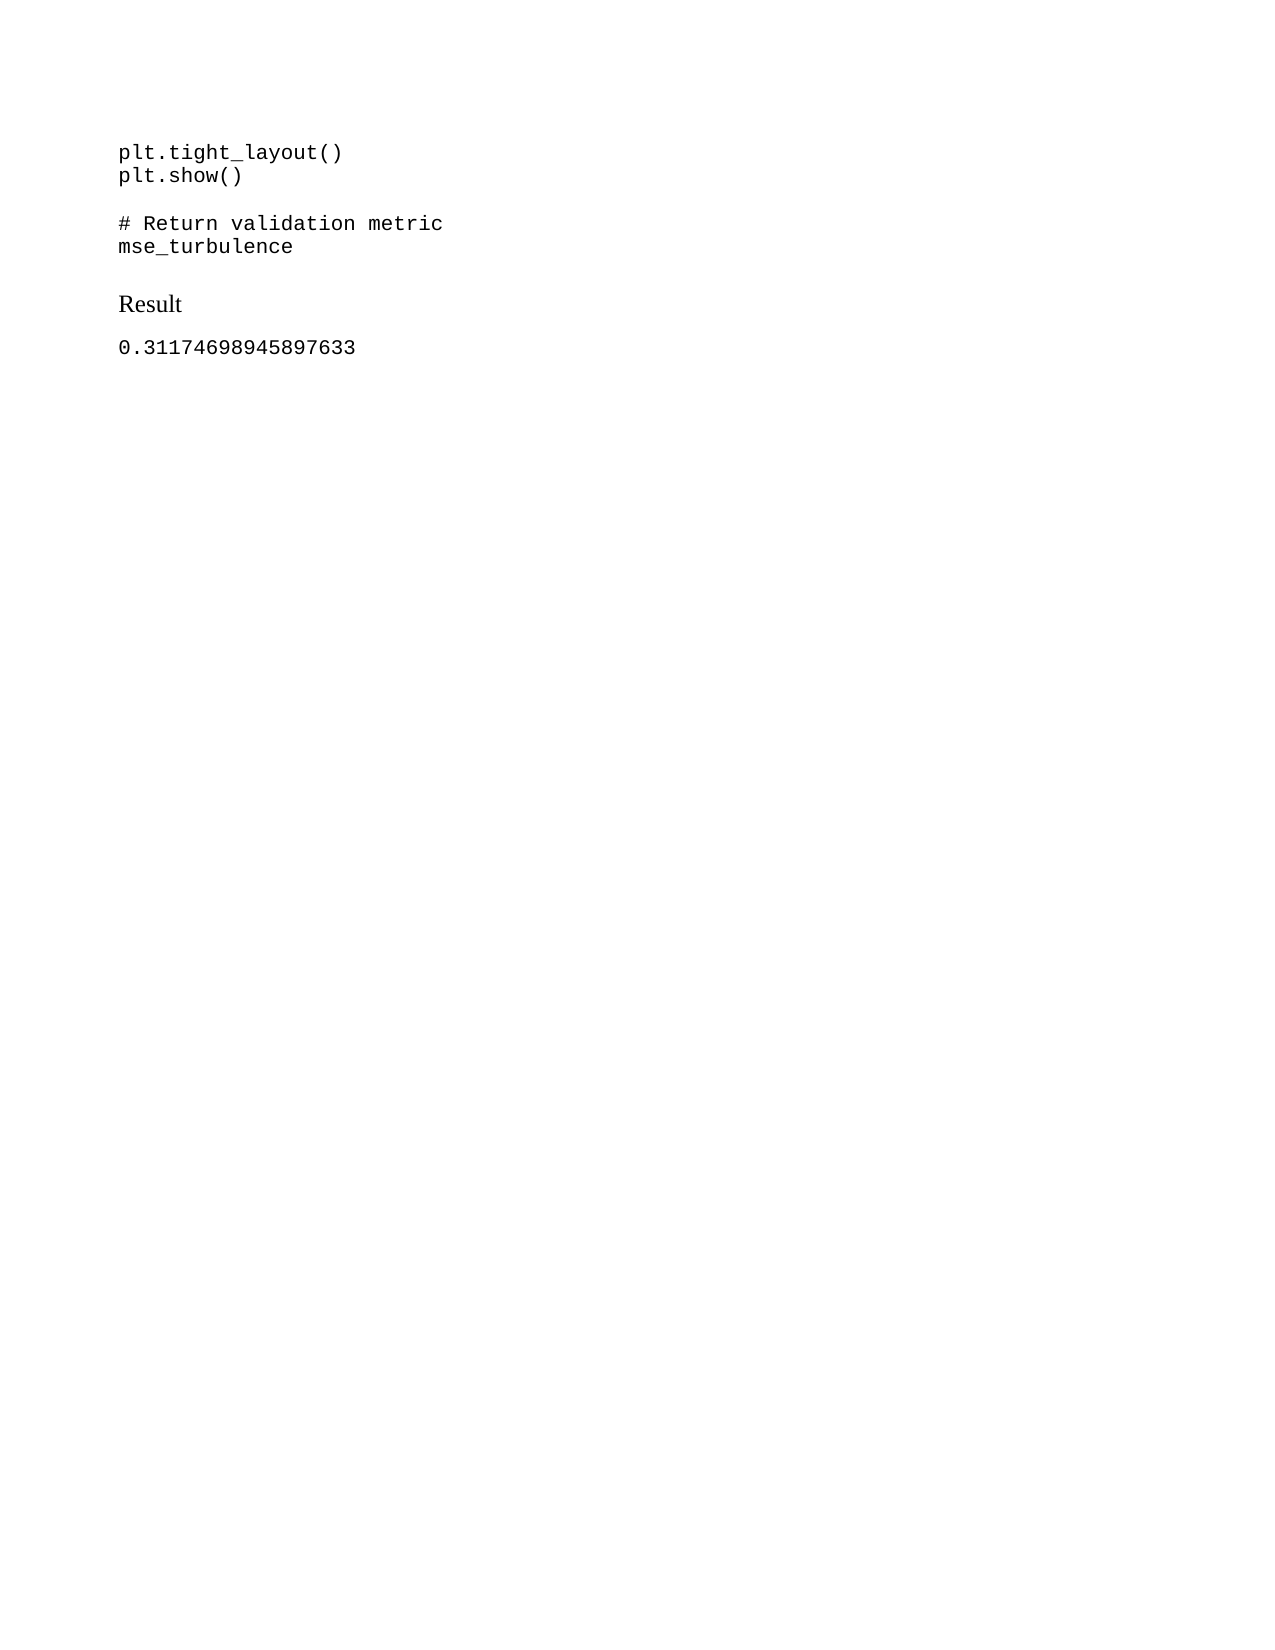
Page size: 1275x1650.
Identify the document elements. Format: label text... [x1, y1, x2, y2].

text plt.tight_layout() [118, 142, 1157, 165]
text plt.show() [118, 165, 1157, 189]
text 0.31174698945897633 [118, 337, 1157, 361]
text # Return validation metric [118, 213, 1157, 236]
text mse_turbulence [118, 236, 1157, 260]
text Result [118, 289, 1157, 318]
